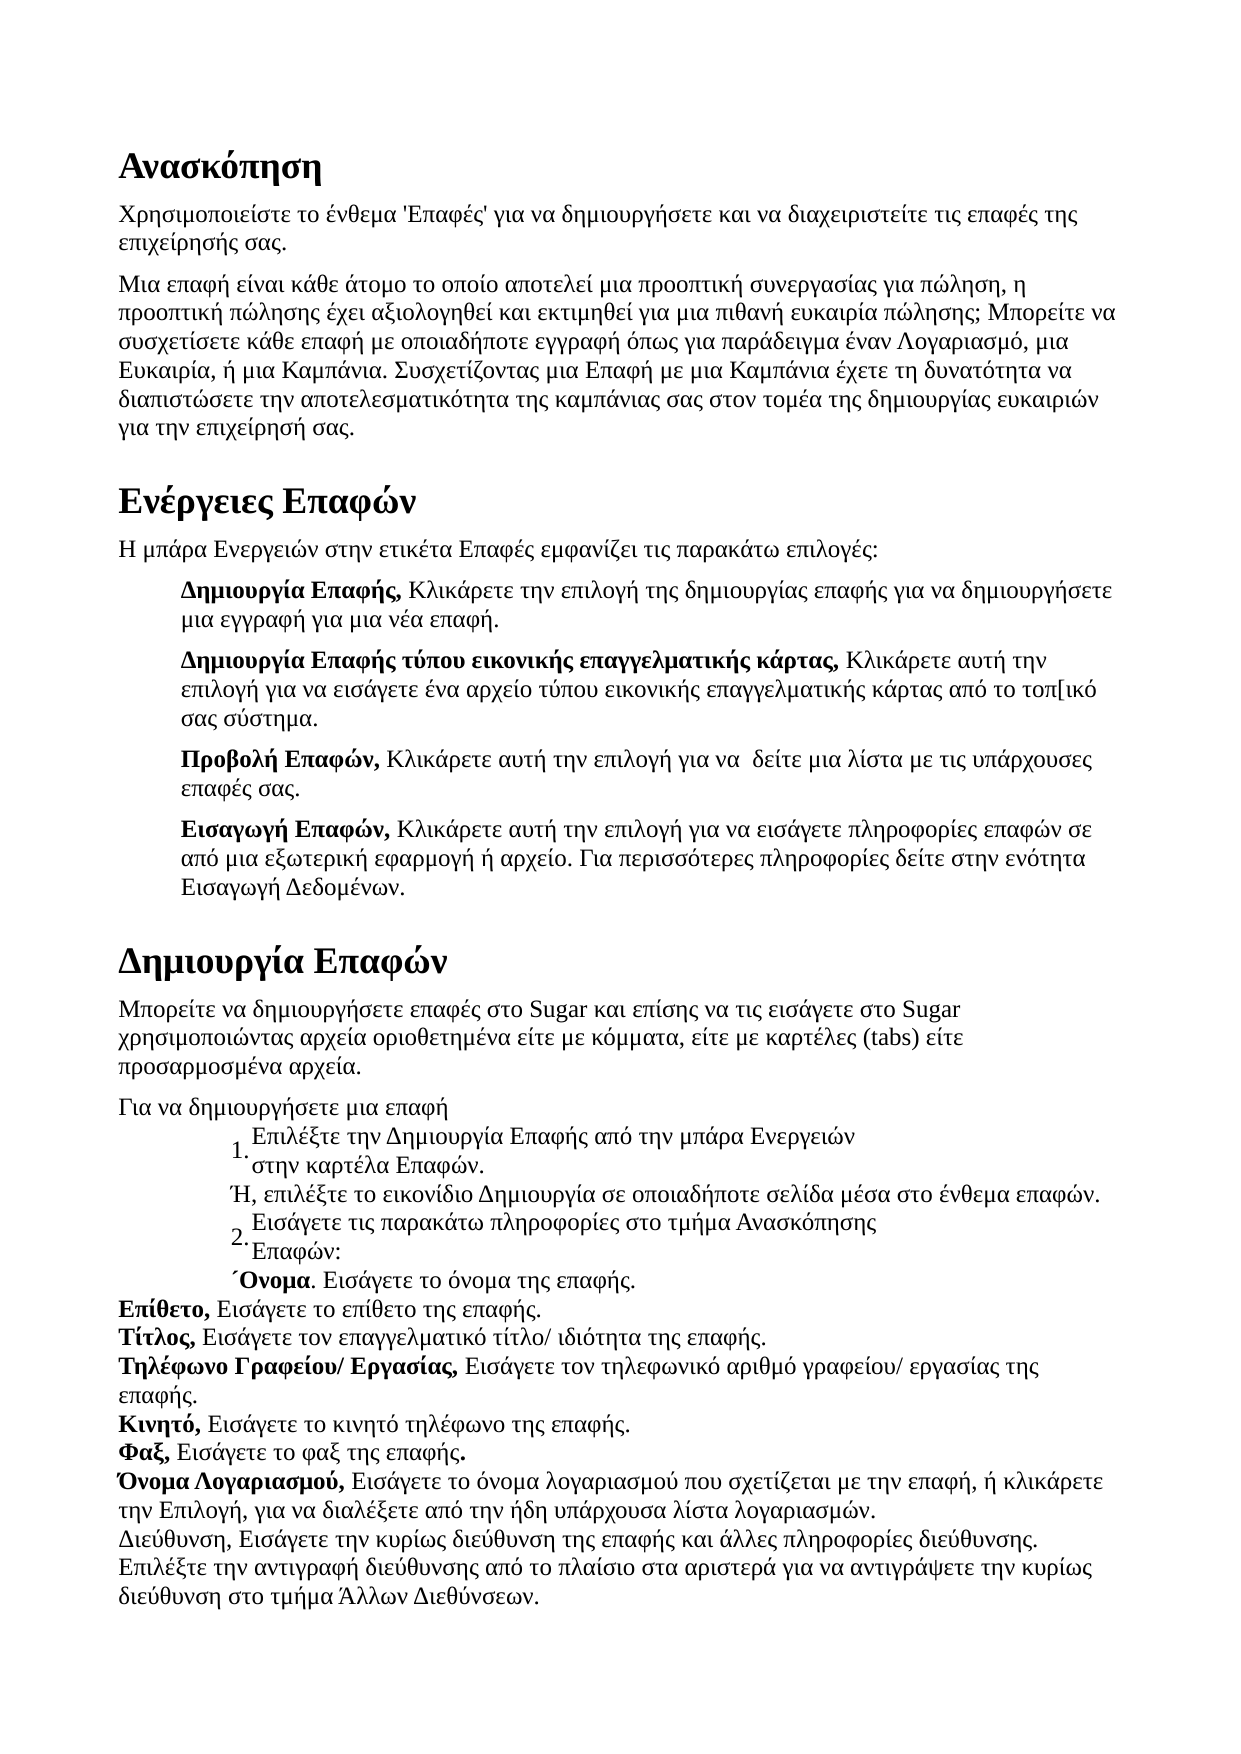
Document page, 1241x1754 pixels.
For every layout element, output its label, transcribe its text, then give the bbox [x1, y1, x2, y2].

text Διεύθυνση, Εισάγετε την κυρίως διεύθυνση της επαφής και άλλες πληροφορίες διεύθυνσης. Επιλέξτε την αντιγραφή διεύθυνσης από το πλαίσιο στα αριστερά για να αντιγράψετε την κυρίως διεύθυνση στο τμήμα Άλλων Διεθύνσεων. [118, 1524, 1122, 1610]
text Μια επαφή είναι κάθε άτομο το οποίο αποτελεί μια προοπτική συνεργασίας για πώληση, η προοπτική πώλησης έχει αξιολογηθεί και εκτιμηθεί για μια πιθανή ευκαιρία πώλησης; Μπορείτε να συσχετίσετε κάθε επαφή με οποιαδήποτε εγγραφή όπως για παράδειγμα έναν Λογαριασμό, μια Ευκαιρία, ή μια Καμπάνια. Συσχετίζοντας μια Επαφή με μια Καμπάνια έχετε τη δυνατότητα να διαπιστώσετε την αποτελεσματικότητα της καμπάνιας σας στον τομέα της δημιουργίας ευκαιριών για την επιχείρησή σας. [118, 269, 1122, 441]
text Τίτλος, Εισάγετε τον επαγγελματικό τίτλο/ ιδιότητα της επαφής. [118, 1322, 1122, 1351]
text Χρησιμοποιείστε το ένθεμα 'Επαφές' για να δημιουργήσετε και να διαχειριστείτε τις επαφές της επιχείρησής σας. [118, 199, 1122, 256]
table_header 1. [231, 1121, 251, 1179]
text Δημιουργία Επαφής τύπου εικονικής επαγγελματικής κάρτας, Κλικάρετε αυτή την επιλογή για να εισάγετε ένα αρχείο τύπου εικονικής επαγγελματικής κάρτας από το τοπ[ικό σας σύστημα. [181, 646, 1122, 732]
text Ή, επιλέξτε το εικονίδιο Δημιουργία σε οποιαδήποτε σελίδα μέσα στο ένθεμα επαφών. [231, 1179, 1122, 1207]
text Φαξ, Εισάγετε το φαξ της επαφής. [118, 1437, 1122, 1466]
text Μπορείτε να δημιουργήσετε επαφές στο Sugar και επίσης να τις εισάγετε στο Sugar χρησιμοποιώντας αρχεία οριοθετημένα είτε με κόμματα, είτε με καρτέλες (tabs) είτε προσαρμοσμένα αρχεία. [118, 994, 1122, 1080]
text ´Ονομα. Εισάγετε το όνομα της επαφής. [231, 1265, 1122, 1294]
text Επίθετο, Εισάγετε το επίθετο της επαφής. [118, 1294, 1122, 1322]
text Προβολή Επαφών, Κλικάρετε αυτή την επιλογή για να δείτε μια λίστα με τις υπάρχουσες επαφές σας. [181, 744, 1122, 802]
text Τηλέφωνο Γραφείου/ Εργασίας, Εισάγετε τον τηλεφωνικό αριθμό γραφείου/ εργασίας της επαφής. [118, 1351, 1122, 1409]
table_header 2. [231, 1208, 251, 1265]
text Δημιουργία Επαφής, Κλικάρετε την επιλογή της δημιουργίας επαφής για να δημιουργήσετε μια εγγραφή για μια νέα επαφή. [181, 576, 1122, 633]
text Για να δημιουργήσετε μια επαφή [118, 1092, 1122, 1121]
text Η μπάρα Ενεργειών στην ετικέτα Επαφές εμφανίζει τις παρακάτω επιλογές: [118, 534, 1122, 563]
text Εισαγωγή Επαφών, Κλικάρετε αυτή την επιλογή για να εισάγετε πληροφορίες επαφών σε από μια εξωτερική εφαρμογή ή αρχείο. Για περισσότερες πληροφορίες δείτε στην ενότητα Εισαγωγή Δεδομένων. [181, 814, 1122, 901]
subtitle Δημιουργία Επαφών [118, 938, 1122, 981]
text Όνομα Λογαριασμού, Εισάγετε το όνομα λογαριασμού που σχετίζεται με την επαφή, ή κλικάρετε την Επιλογή, για να διαλέξετε από την ήδη υπάρχουσα λίστα λογαριασμών. [118, 1466, 1122, 1524]
subtitle Ανασκόπηση [118, 143, 1122, 186]
text Κινητό, Εισάγετε το κινητό τηλέφωνο της επαφής. [118, 1409, 1122, 1437]
table_header Εισάγετε τις παρακάτω πληροφορίες στο τμήμα Ανασκόπησης Επαφών: [251, 1208, 915, 1265]
subtitle Ενέργειες Επαφών [118, 479, 1122, 522]
table_header Επιλέξτε την Δημιουργία Επαφής από την μπάρα Ενεργειών στην καρτέλα Επαφών. [251, 1121, 900, 1179]
